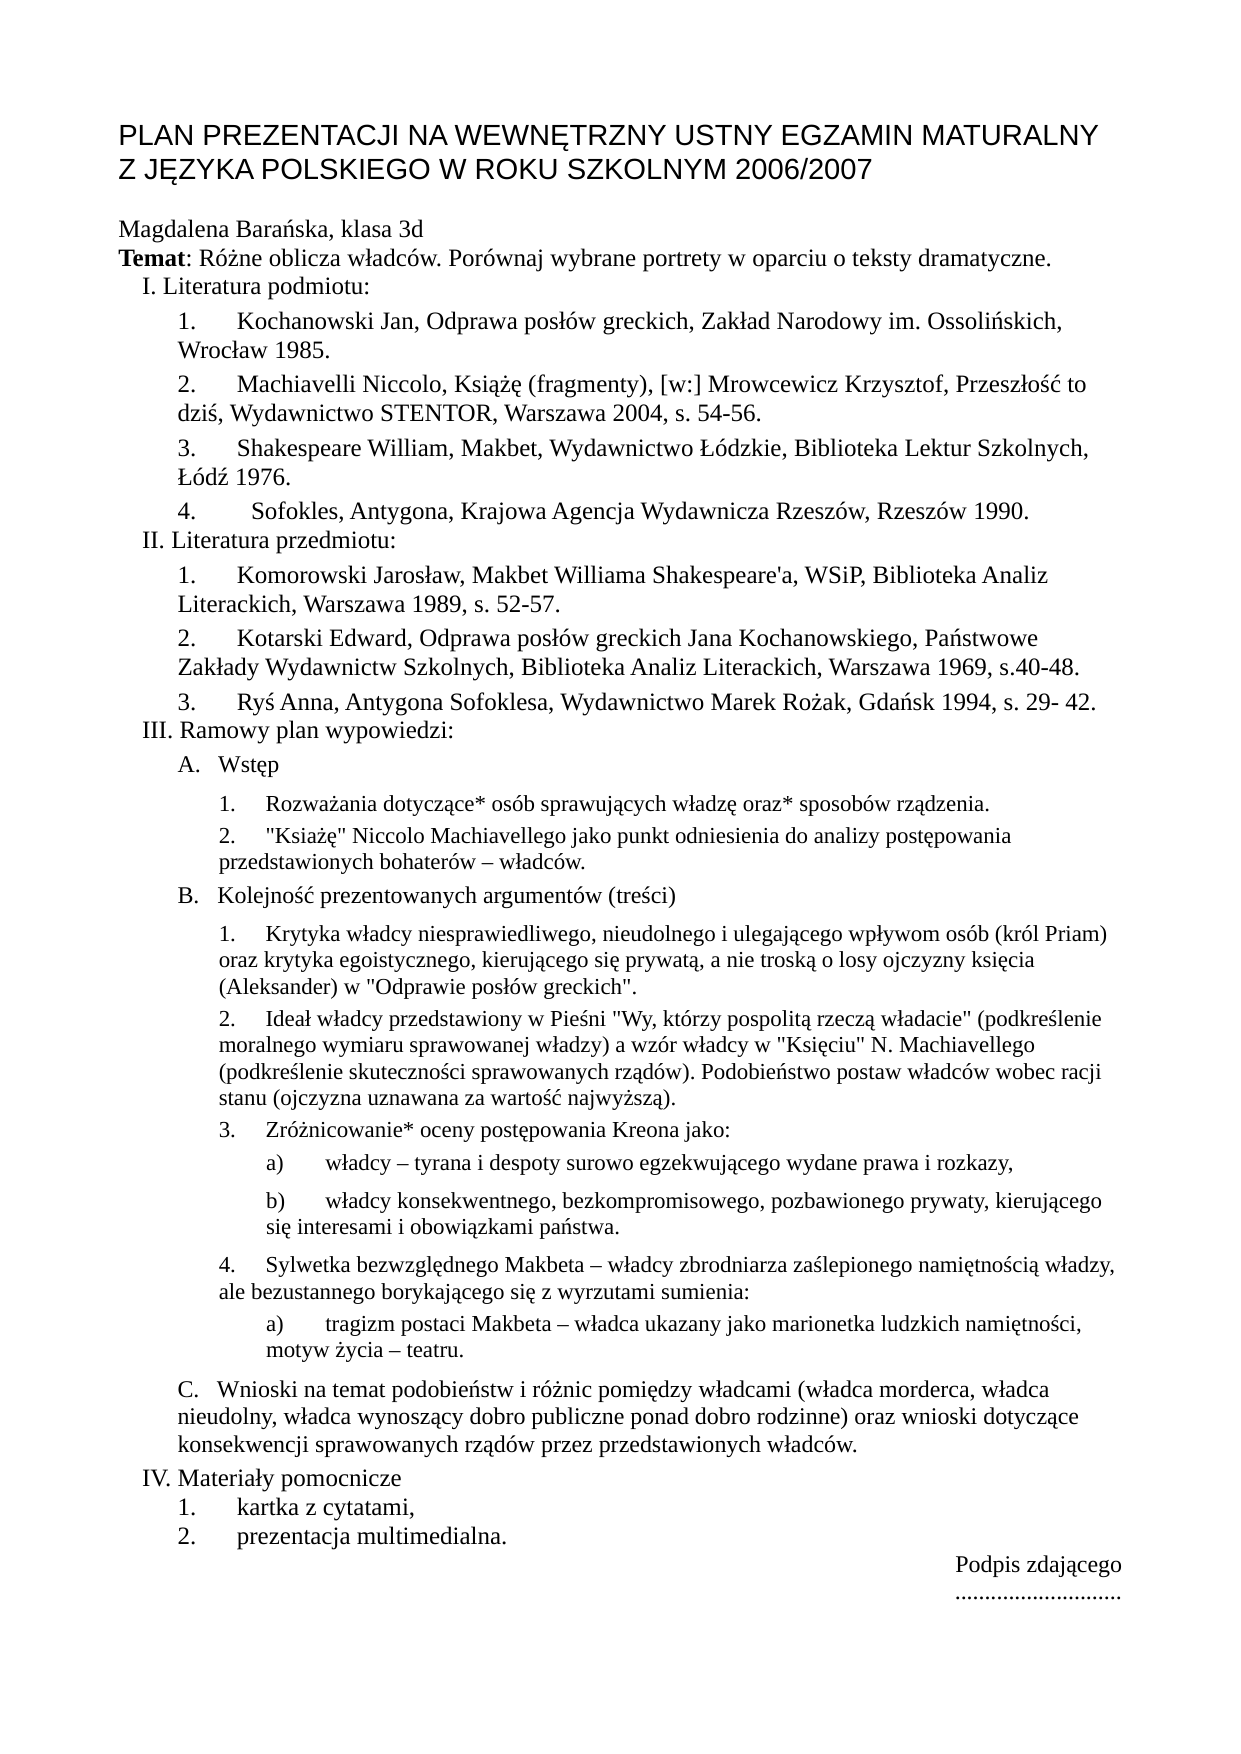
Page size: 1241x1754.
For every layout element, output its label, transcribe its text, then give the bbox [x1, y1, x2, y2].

text Temat: Różne oblicza władców. Porównaj wybrane portrety w oparciu o teksty dramatyczne. [118, 243, 1122, 271]
list Shakespeare William, Makbet, Wydawnictwo Łódzkie, Biblioteka Lektur Szkolnych, Łódź 1976. [177, 433, 1122, 491]
list władcy konsekwentnego, bezkompromisowego, pozbawionego prywaty, kierującego się interesami i obowiązkami państwa. [266, 1187, 1122, 1240]
list władcy – tyrana i despoty surowo egzekwującego wydane prawa i rozkazy, [266, 1149, 1122, 1175]
list Literatura przedmiotu: [142, 525, 1122, 554]
list Literatura podmiotu: [142, 271, 1122, 300]
list Ramowy plan wypowiedzi: [142, 716, 1122, 744]
text ............................ [118, 1577, 1122, 1605]
text Podpis zdającego [118, 1550, 1122, 1577]
list Krytyka władcy niesprawiedliwego, nieudolnego i ulegającego wpływom osób (król Priam) oraz krytyka egoistycznego, kierującego się prywatą, a nie troską o losy ojczyzny księcia (Aleksander) w "Odprawie posłów greckich". [218, 920, 1122, 999]
list Wnioski na temat podobieństw i różnic pomiędzy władcami (władca morderca, władca nieudolny, władca wynoszący dobro publiczne ponad dobro rodzinne) oraz wnioski dotyczące konsekwencji sprawowanych rządów przez przedstawionych władców. [177, 1375, 1122, 1458]
list Kolejność prezentowanych argumentów (treści) [177, 881, 1122, 908]
list Sylwetka bezwzględnego Makbeta – władcy zbrodniarza zaślepionego namiętnością władzy, ale bezustannego borykającego się z wyrzutami sumienia: [218, 1252, 1122, 1304]
text Z JĘZYKA POLSKIEGO W ROKU SZKOLNYM 2006/2007 [118, 152, 1122, 185]
list kartka z cytatami, [177, 1492, 1122, 1521]
list Materiały pomocnicze [142, 1463, 1122, 1492]
list Zróżnicowanie* oceny postępowania Kreona jako: [218, 1116, 1122, 1143]
list Machiavelli Niccolo, Książę (fragmenty), [w:] Mrowcewicz Krzysztof, Przeszłość to dziś, Wydawnictwo STENTOR, Warszawa 2004, s. 54-56. [177, 369, 1122, 427]
list Kochanowski Jan, Odprawa posłów greckich, Zakład Narodowy im. Ossolińskich, Wrocław 1985. [177, 306, 1122, 364]
text PLAN PREZENTACJI NA WEWNĘTRZNY USTNY EGZAMIN MATURALNY [118, 118, 1122, 152]
list tragizm postaci Makbeta – władca ukazany jako marionetka ludzkich namiętności, motyw życia – teatru. [266, 1310, 1122, 1363]
list Komorowski Jarosław, Makbet Williama Shakespeare'a, WSiP, Biblioteka Analiz Literackich, Warszawa 1989, s. 52-57. [177, 560, 1122, 617]
list prezentacja multimedialna. [177, 1521, 1122, 1550]
text Magdalena Barańska, klasa 3d [118, 214, 1122, 243]
list Sofokles, Antygona, Krajowa Agencja Wydawnicza Rzeszów, Rzeszów 1990. [177, 496, 1122, 525]
list Ryś Anna, Antygona Sofoklesa, Wydawnictwo Marek Rożak, Gdańsk 1994, s. 29- 42. [177, 687, 1122, 716]
list Kotarski Edward, Odprawa posłów greckich Jana Kochanowskiego, Państwowe Zakłady Wydawnictw Szkolnych, Biblioteka Analiz Literackich, Warszawa 1969, s.40-48. [177, 623, 1122, 681]
list "Ksiażę" Niccolo Machiavellego jako punkt odniesienia do analizy postępowania przedstawionych bohaterów – władców. [218, 822, 1122, 875]
list Ideał władcy przedstawiony w Pieśni "Wy, którzy pospolitą rzeczą władacie" (podkreślenie moralnego wymiaru sprawowanej władzy) a wzór władcy w "Księciu" N. Machiavellego (podkreślenie skuteczności sprawowanych rządów). Podobieństwo postaw władców wobec racji stanu (ojczyzna uznawana za wartość najwyższą). [218, 1005, 1122, 1111]
list Rozważania dotyczące* osób sprawujących władzę oraz* sposobów rządzenia. [218, 790, 1122, 816]
list Wstęp [177, 750, 1122, 778]
